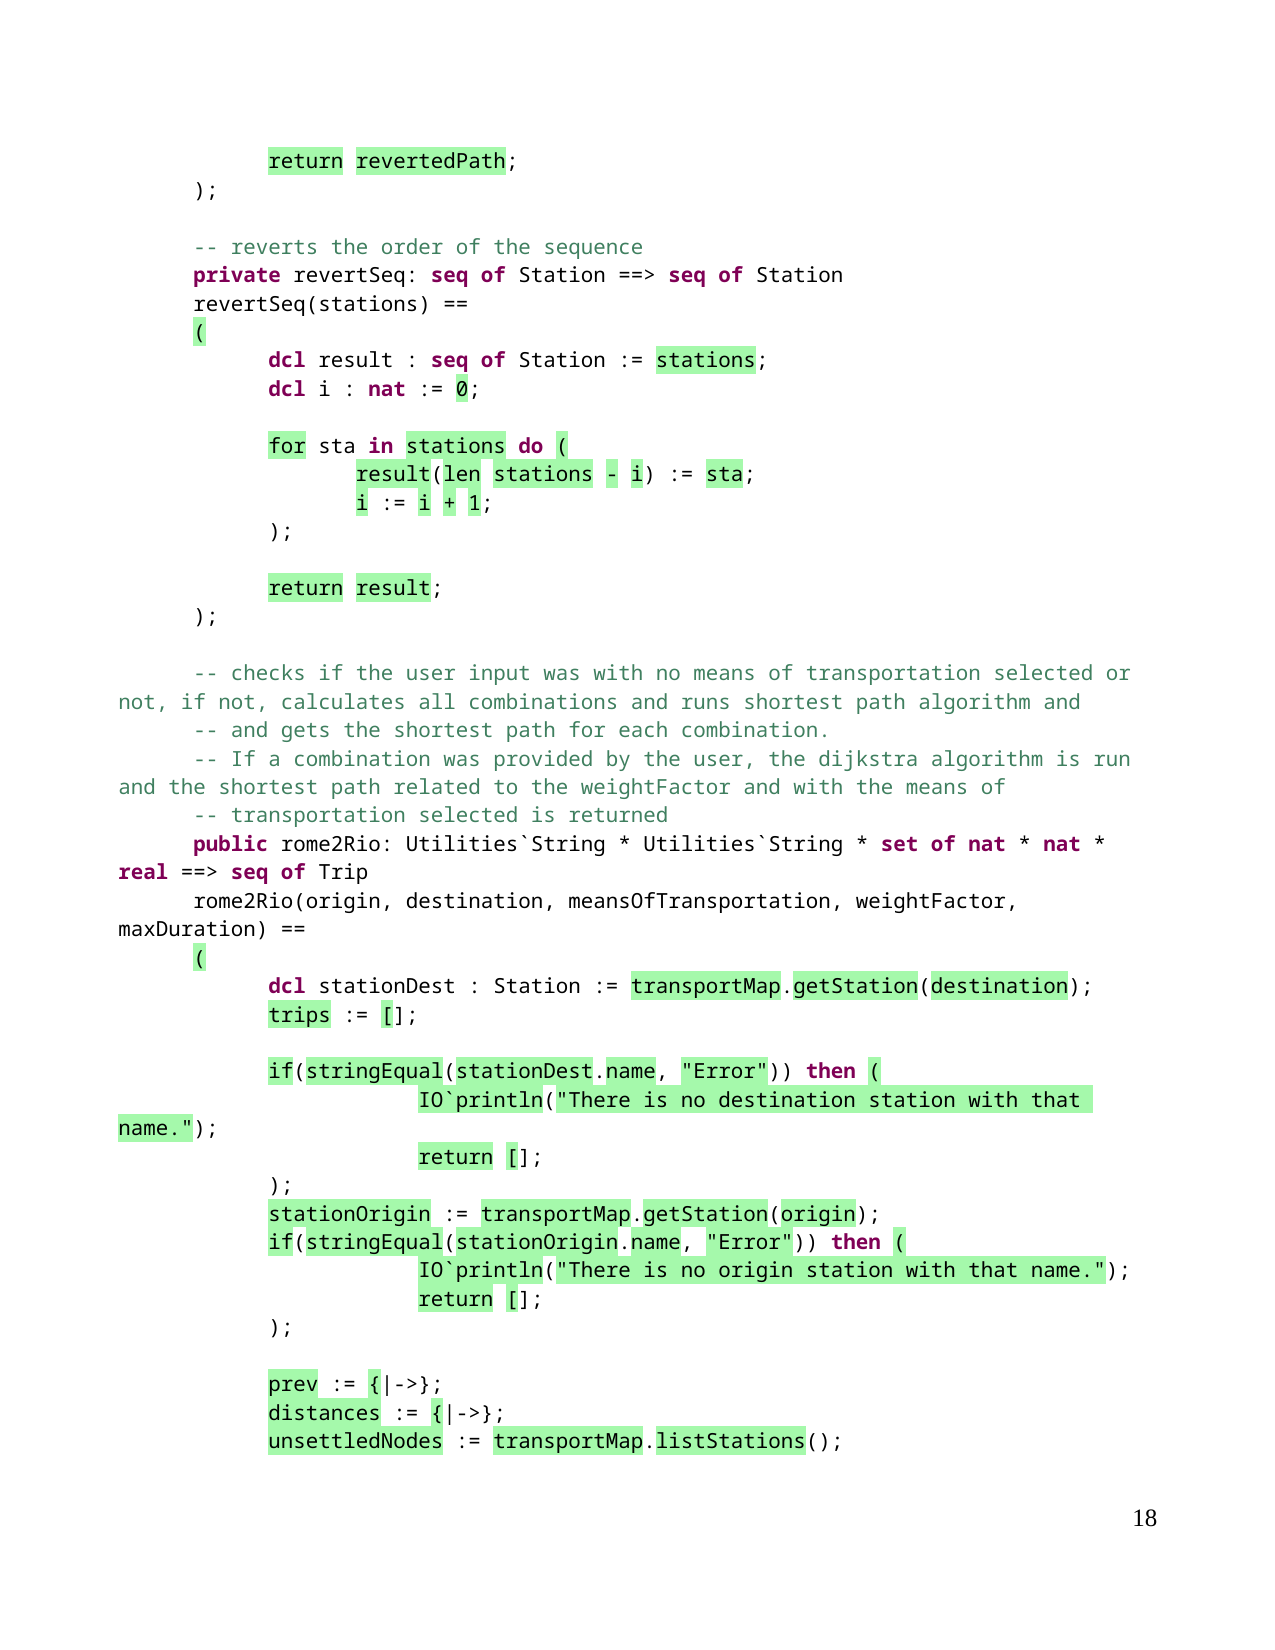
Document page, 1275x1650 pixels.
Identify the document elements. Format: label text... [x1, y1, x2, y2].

text return revertedPath; [118, 147, 1157, 175]
text -- reverts the order of the sequence [118, 232, 1157, 260]
text unsettledNodes := transportMap.listStations(); [118, 1426, 1157, 1455]
text i := i + 1; [118, 488, 1157, 516]
text ( [118, 943, 1157, 971]
text IO`println("There is no destination station with that name."); [118, 1085, 1157, 1142]
text dcl result : seq of Station := stations; [118, 346, 1157, 374]
text dcl stationDest : Station := transportMap.getStation(destination); [118, 971, 1157, 1000]
text -- transportation selected is returned [118, 801, 1157, 829]
text ( [118, 317, 1157, 346]
text for sta in stations do ( [118, 431, 1157, 459]
text prev := {|->}; [118, 1369, 1157, 1398]
text if(stringEqual(stationDest.name, "Error")) then ( [118, 1057, 1157, 1085]
text revertSeq(stations) == [118, 289, 1157, 317]
text private revertSeq: seq of Station ==> seq of Station [118, 260, 1157, 289]
text if(stringEqual(stationOrigin.name, "Error")) then ( [118, 1227, 1157, 1256]
text distances := {|->}; [118, 1398, 1157, 1426]
text -- checks if the user input was with no means of transportation selected or not, if not, calculates all combinations and runs shortest path algorithm and [118, 658, 1157, 715]
text -- If a combination was provided by the user, the dijkstra algorithm is run and the shortest path related to the weightFactor and with the means of [118, 744, 1157, 801]
text return result; [118, 573, 1157, 602]
text result(len stations - i) := sta; [118, 459, 1157, 488]
text rome2Rio(origin, destination, meansOfTransportation, weightFactor, maxDuration) == [118, 886, 1157, 943]
text return []; [118, 1284, 1157, 1312]
text -- and gets the shortest path for each combination. [118, 715, 1157, 744]
text IO`println("There is no origin station with that name."); [118, 1256, 1157, 1284]
text public rome2Rio: Utilities`String * Utilities`String * set of nat * nat * real ==> seq of Trip [118, 829, 1157, 886]
text trips := []; [118, 1000, 1157, 1028]
text ); [118, 516, 1157, 545]
text ); [118, 602, 1157, 630]
text return []; [118, 1142, 1157, 1170]
text dcl i : nat := 0; [118, 374, 1157, 402]
text ); [118, 1312, 1157, 1341]
text stationOrigin := transportMap.getStation(origin); [118, 1199, 1157, 1227]
text ); [118, 175, 1157, 203]
text ); [118, 1170, 1157, 1199]
